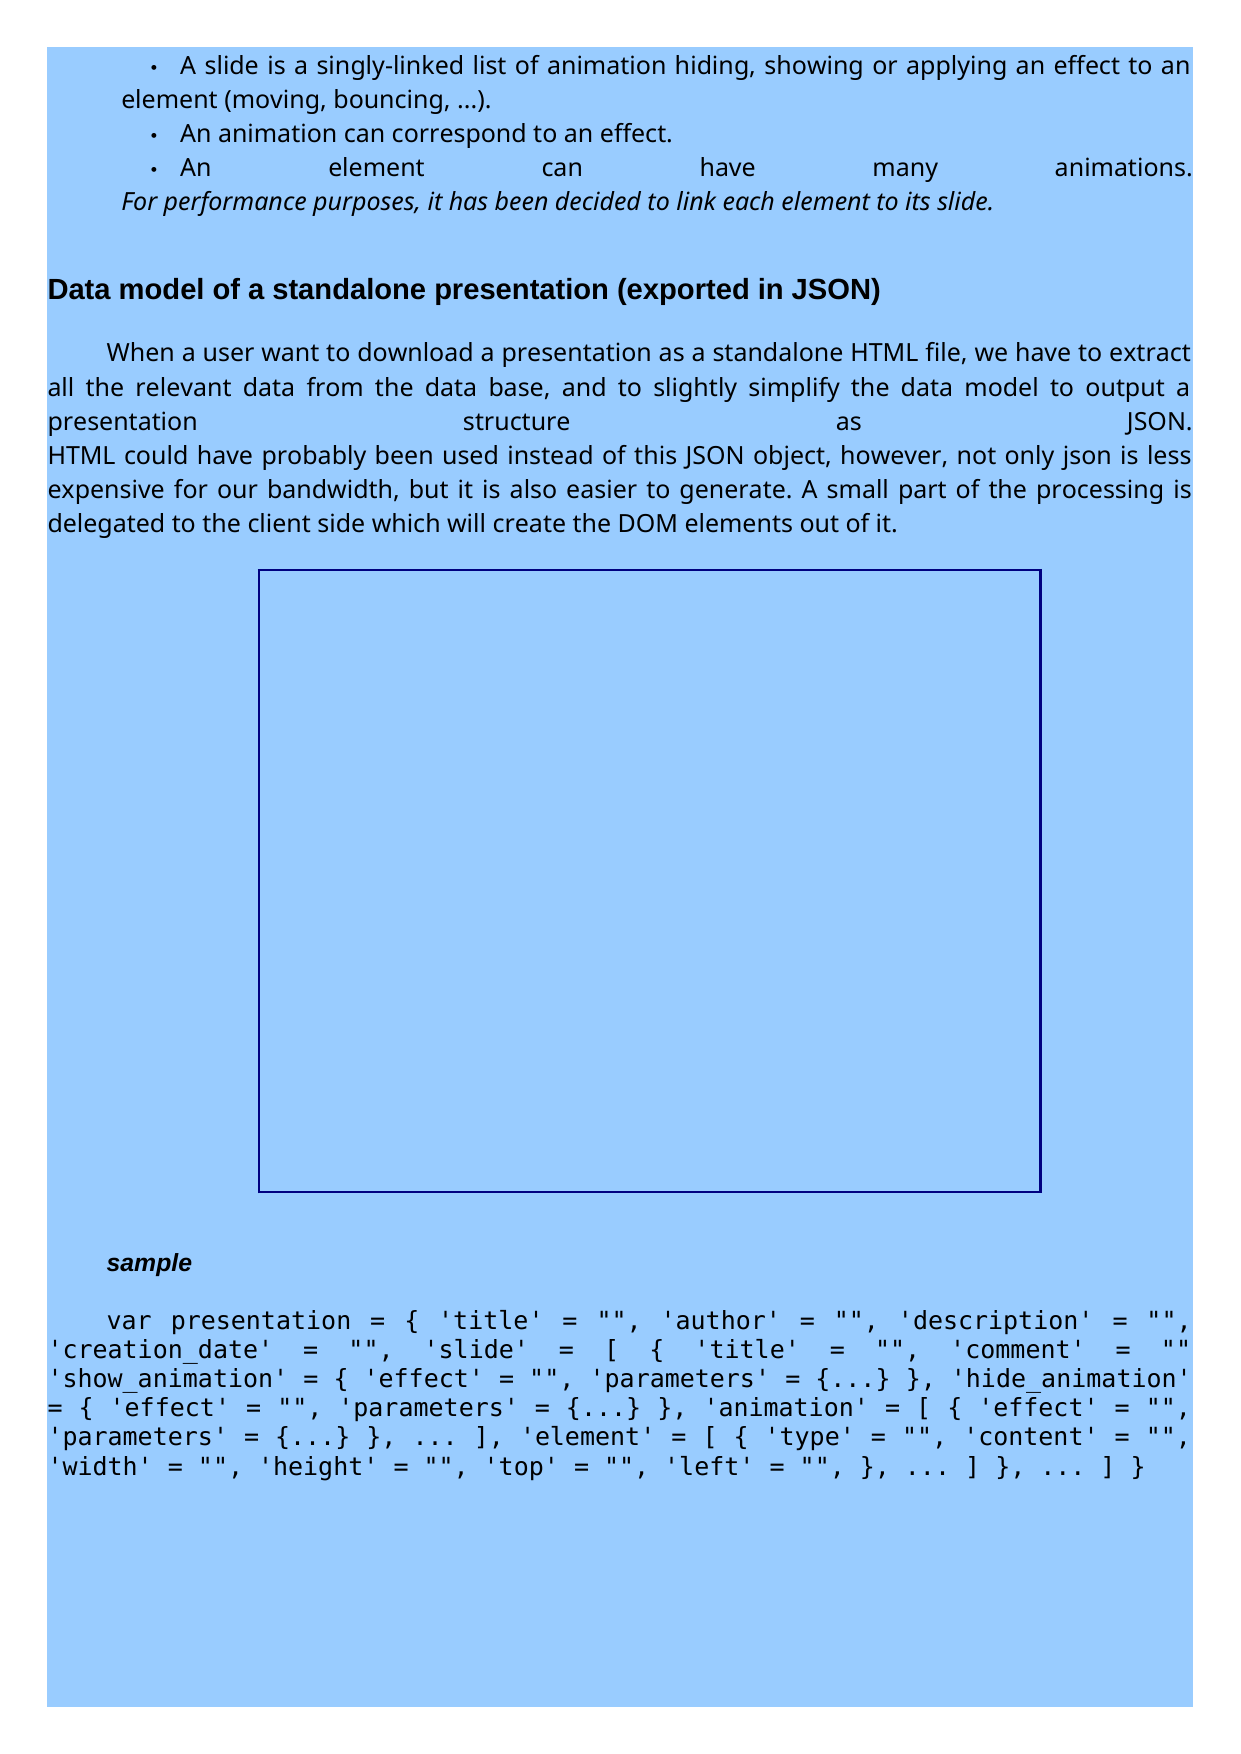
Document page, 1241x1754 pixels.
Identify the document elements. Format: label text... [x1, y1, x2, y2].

list An animation can correspond to an effect. [91, 115, 1193, 149]
subtitle Data model of a standalone presentation (exported in JSON) [47, 272, 1193, 306]
text When a user want to download a presentation as a standalone HTML file, we have to extract all the relevant data from the data base, and to slightly simplify the data model to output a presentation structure as JSON. HTML could have probably been used instead of this JSON object, however, not only json is less expensive for our bandwidth, but it is also easier to generate. A small part of the processing is delegated to the client side which will create the DOM elements out of it. [47, 335, 1193, 539]
subtitle sample [47, 1248, 1193, 1276]
list An element can have many animations. For performance purposes, it has been decided to link each element to its slide. [91, 149, 1193, 218]
list A slide is a singly-linked list of animation hiding, showing or applying an effect to an element (moving, bouncing, ...). [91, 47, 1193, 115]
text var presentation = { 'title' = "", 'author' = "", 'description' = "", 'creation_date' = "", 'slide' = [ { 'title' = "", 'comment' = "" 'show_animation' = { 'effect' = "", 'parameters' = {...} }, 'hide_animation' = { 'effect' = "", 'parameters' = {...} }, 'animation' = [ { 'effect' = "", 'parameters' = {...} }, ... ], 'element' = [ { 'type' = "", 'content' = "", 'width' = "", 'height' = "", 'top' = "", 'left' = "", }, ... ] }, ... ] } [47, 1306, 1193, 1481]
